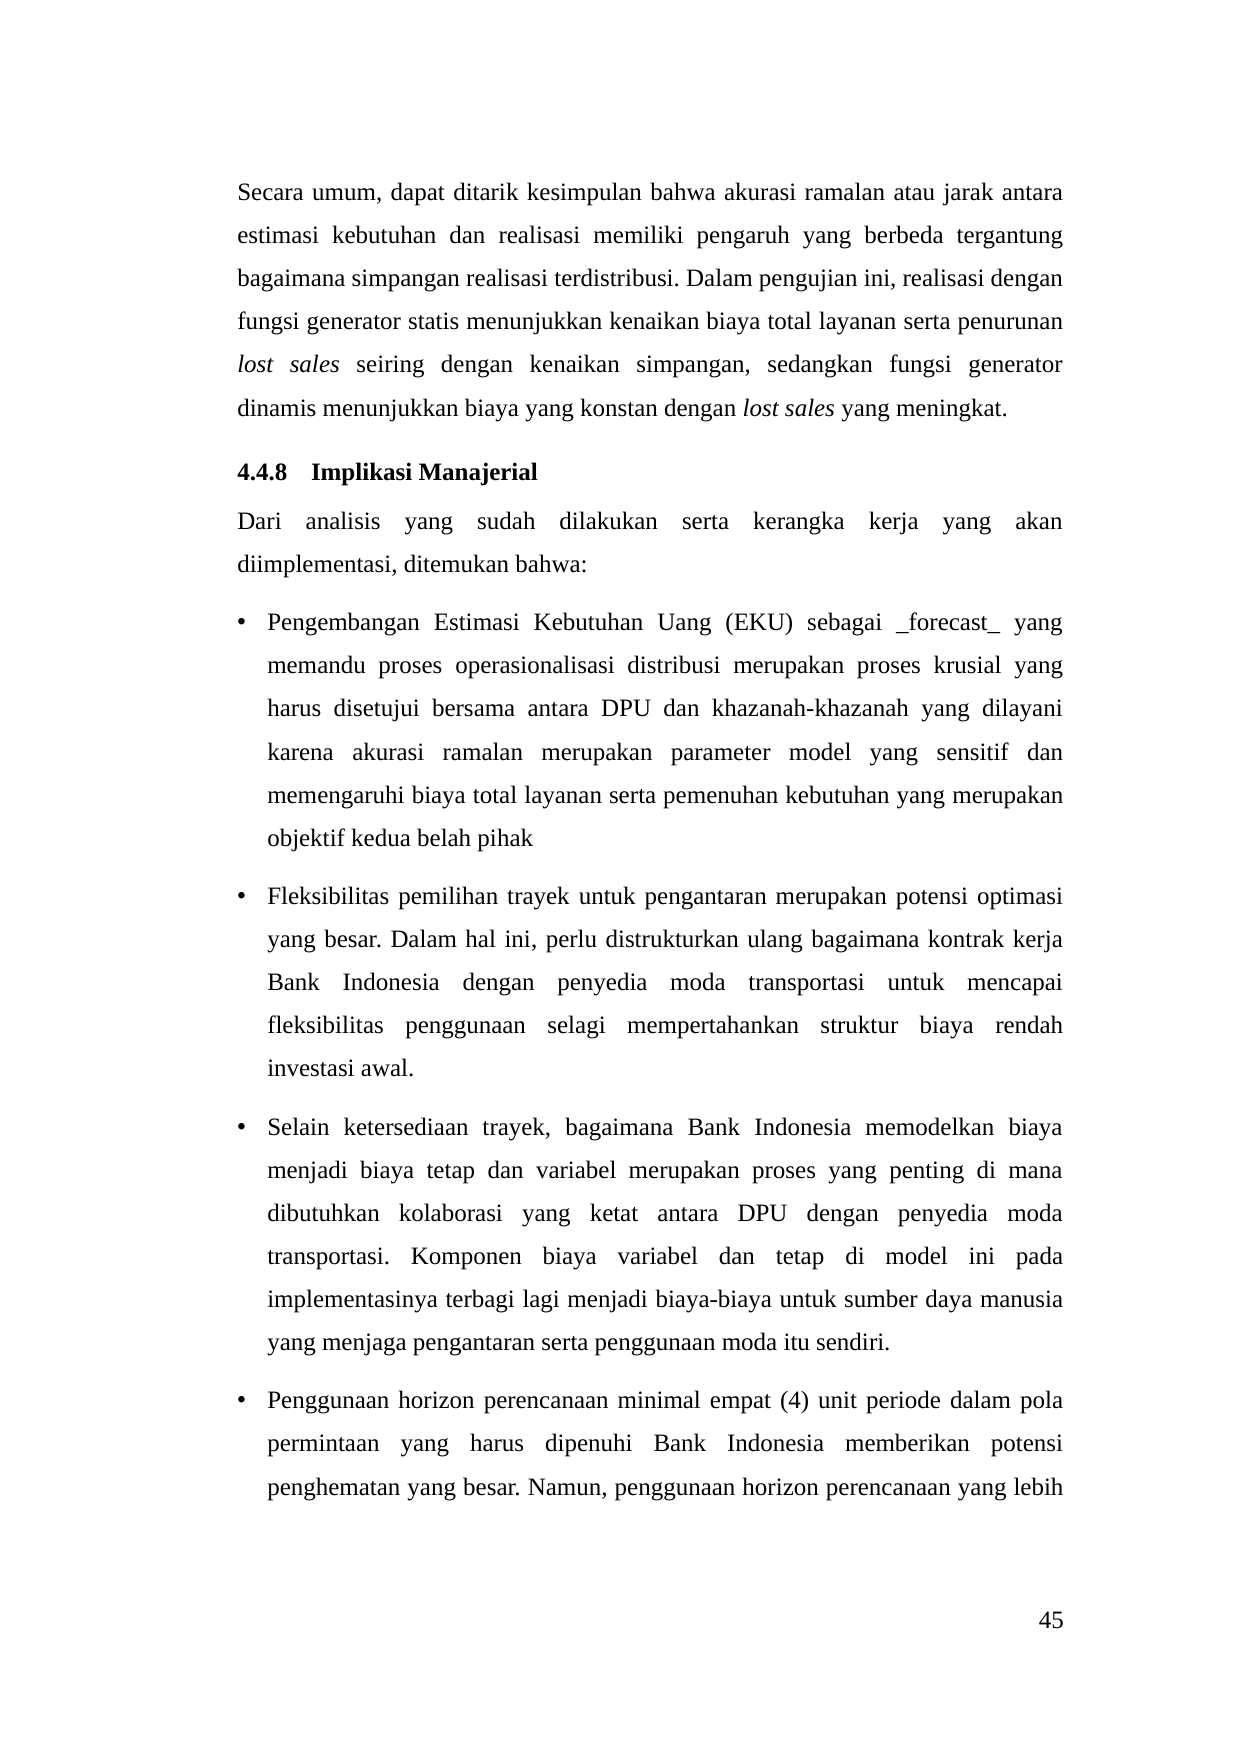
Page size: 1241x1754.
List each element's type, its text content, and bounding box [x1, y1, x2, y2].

list Pengembangan Estimasi Kebutuhan Uang (EKU) sebagai _forecast_ yang memandu proses operasionalisasi distribusi merupakan proses krusial yang harus disetujui bersama antara DPU dan khazanah-khazanah yang dilayani karena akurasi ramalan merupakan parameter model yang sensitif dan memengaruhi biaya total layanan serta pemenuhan kebutuhan yang merupakan objektif kedua belah pihak [237, 607, 1063, 852]
text Dari analisis yang sudah dilakukan serta kerangka kerja yang akan diimplementasi, ditemukan bahwa: [237, 506, 1063, 578]
text Secara umum, dapat ditarik kesimpulan bahwa akurasi ramalan atau jarak antara estimasi kebutuhan dan realisasi memiliki pengaruh yang berbeda tergantung bagaimana simpangan realisasi terdistribusi. Dalam pengujian ini, realisasi dengan fungsi generator statis menunjukkan kenaikan biaya total layanan serta penurunan lost sales seiring dengan kenaikan simpangan, sedangkan fungsi generator dinamis menunjukkan biaya yang konstan dengan lost sales yang meningkat. [237, 177, 1063, 421]
subtitle Implikasi Manajerial [237, 457, 1063, 486]
list Selain ketersediaan trayek, bagaimana Bank Indonesia memodelkan biaya menjadi biaya tetap dan variabel merupakan proses yang penting di mana dibutuhkan kolaborasi yang ketat antara DPU dengan penyedia moda transportasi. Komponen biaya variabel dan tetap di model ini pada implementasinya terbagi lagi menjadi biaya-biaya untuk sumber daya manusia yang menjaga pengantaran serta penggunaan moda itu sendiri. [237, 1112, 1063, 1356]
list Fleksibilitas pemilihan trayek untuk pengantaran merupakan potensi optimasi yang besar. Dalam hal ini, perlu distrukturkan ulang bagaimana kontrak kerja Bank Indonesia dengan penyedia moda transportasi untuk mencapai fleksibilitas penggunaan selagi mempertahankan struktur biaya rendah investasi awal. [237, 881, 1063, 1082]
list Penggunaan horizon perencanaan minimal empat (4) unit periode dalam pola permintaan yang harus dipenuhi Bank Indonesia memberikan potensi penghematan yang besar. Namun, penggunaan horizon perencanaan yang lebih [237, 1385, 1063, 1500]
